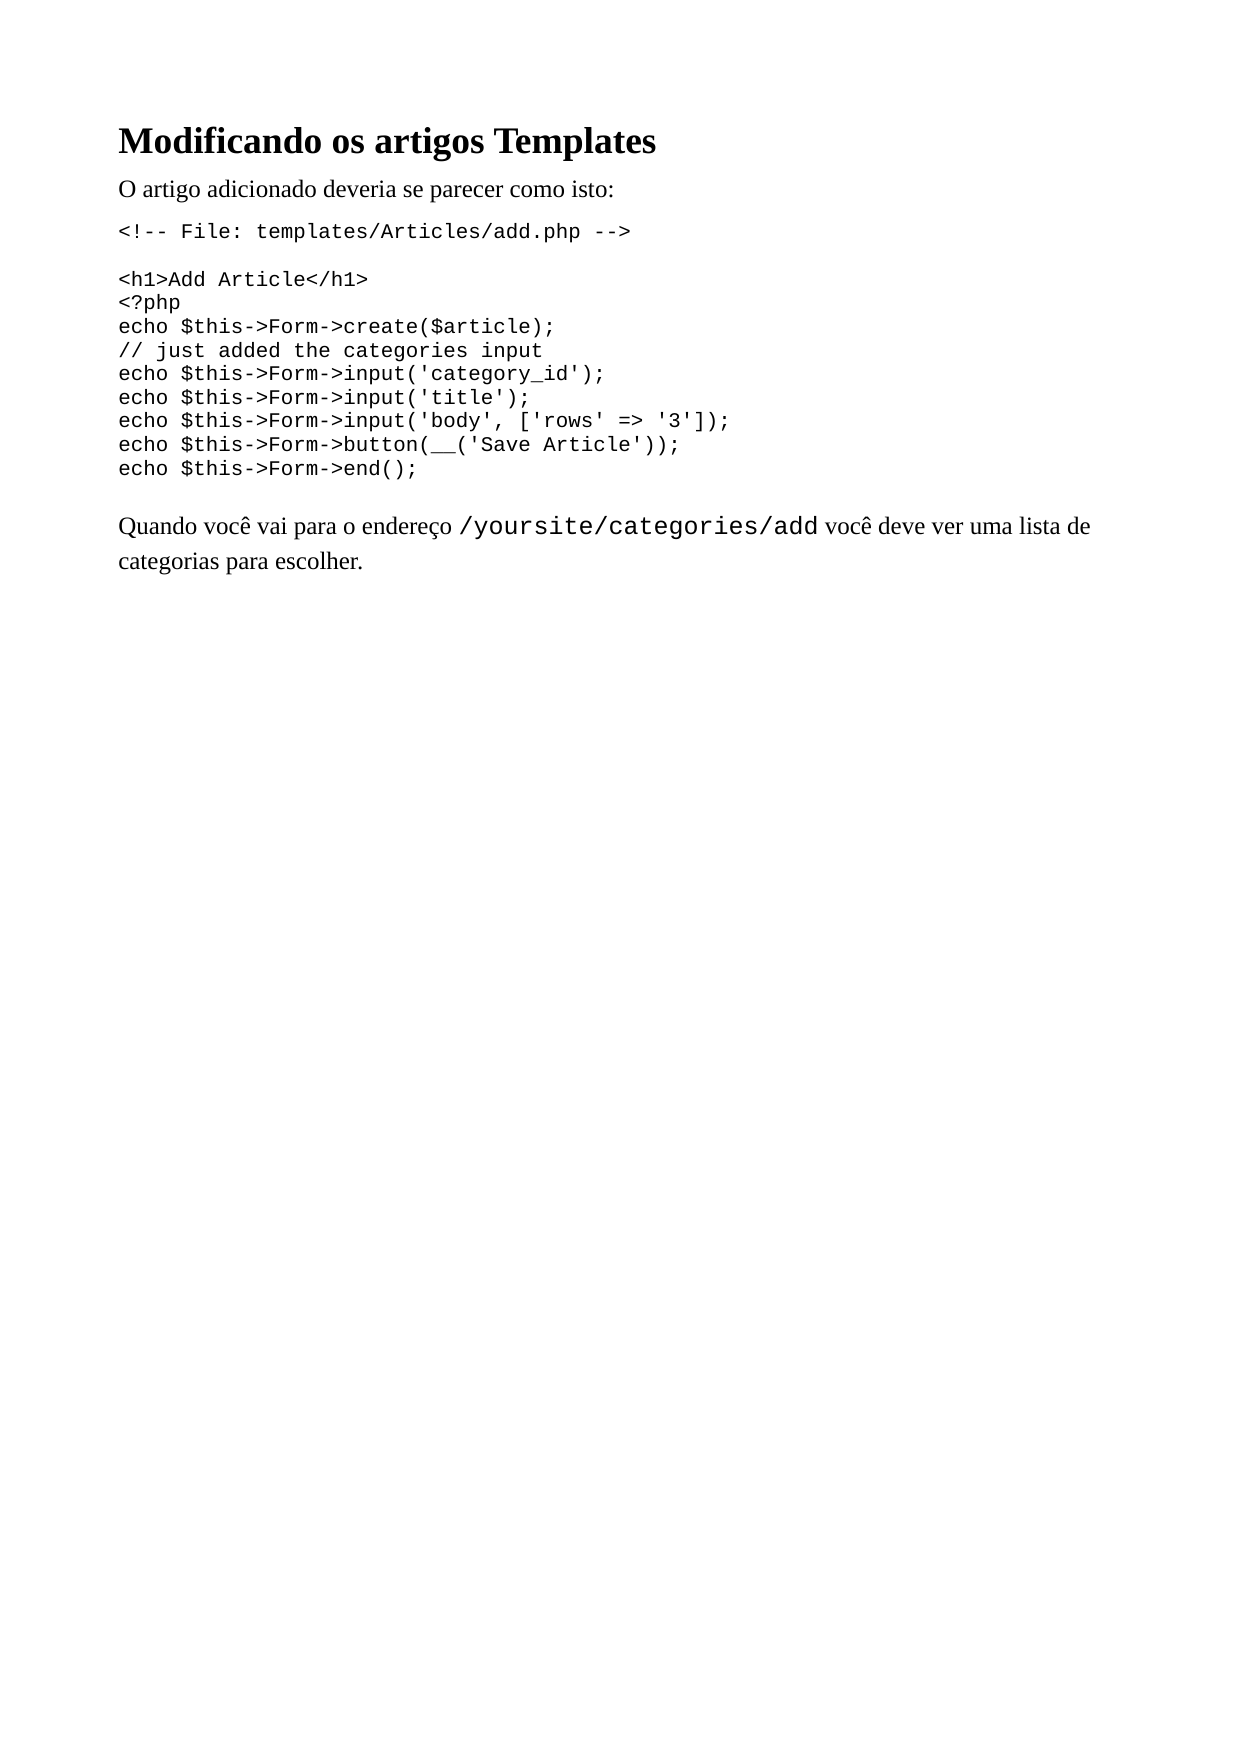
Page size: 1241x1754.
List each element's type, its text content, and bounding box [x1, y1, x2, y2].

text // just added the categories input [118, 339, 1122, 363]
text <?php [118, 292, 1122, 316]
text O artigo adicionado deveria se parecer como isto: [118, 174, 1122, 202]
text echo $this->Form->end(); [118, 458, 1122, 481]
text echo $this->Form->input('title'); [118, 387, 1122, 411]
text echo $this->Form->input('category_id'); [118, 363, 1122, 387]
text <!-- File: templates/Articles/add.php --> [118, 221, 1122, 245]
text echo $this->Form->input('body', ['rows' => '3']); [118, 411, 1122, 434]
text <h1>Add Article</h1> [118, 269, 1122, 292]
text Quando você vai para o endereço /yoursite/categories/add você deve ver uma lista de categorias para escolher. [118, 511, 1122, 575]
text echo $this->Form->button(__('Save Article')); [118, 434, 1122, 458]
subtitle Modificando os artigos Templates [118, 118, 1122, 161]
text echo $this->Form->create($article); [118, 316, 1122, 339]
